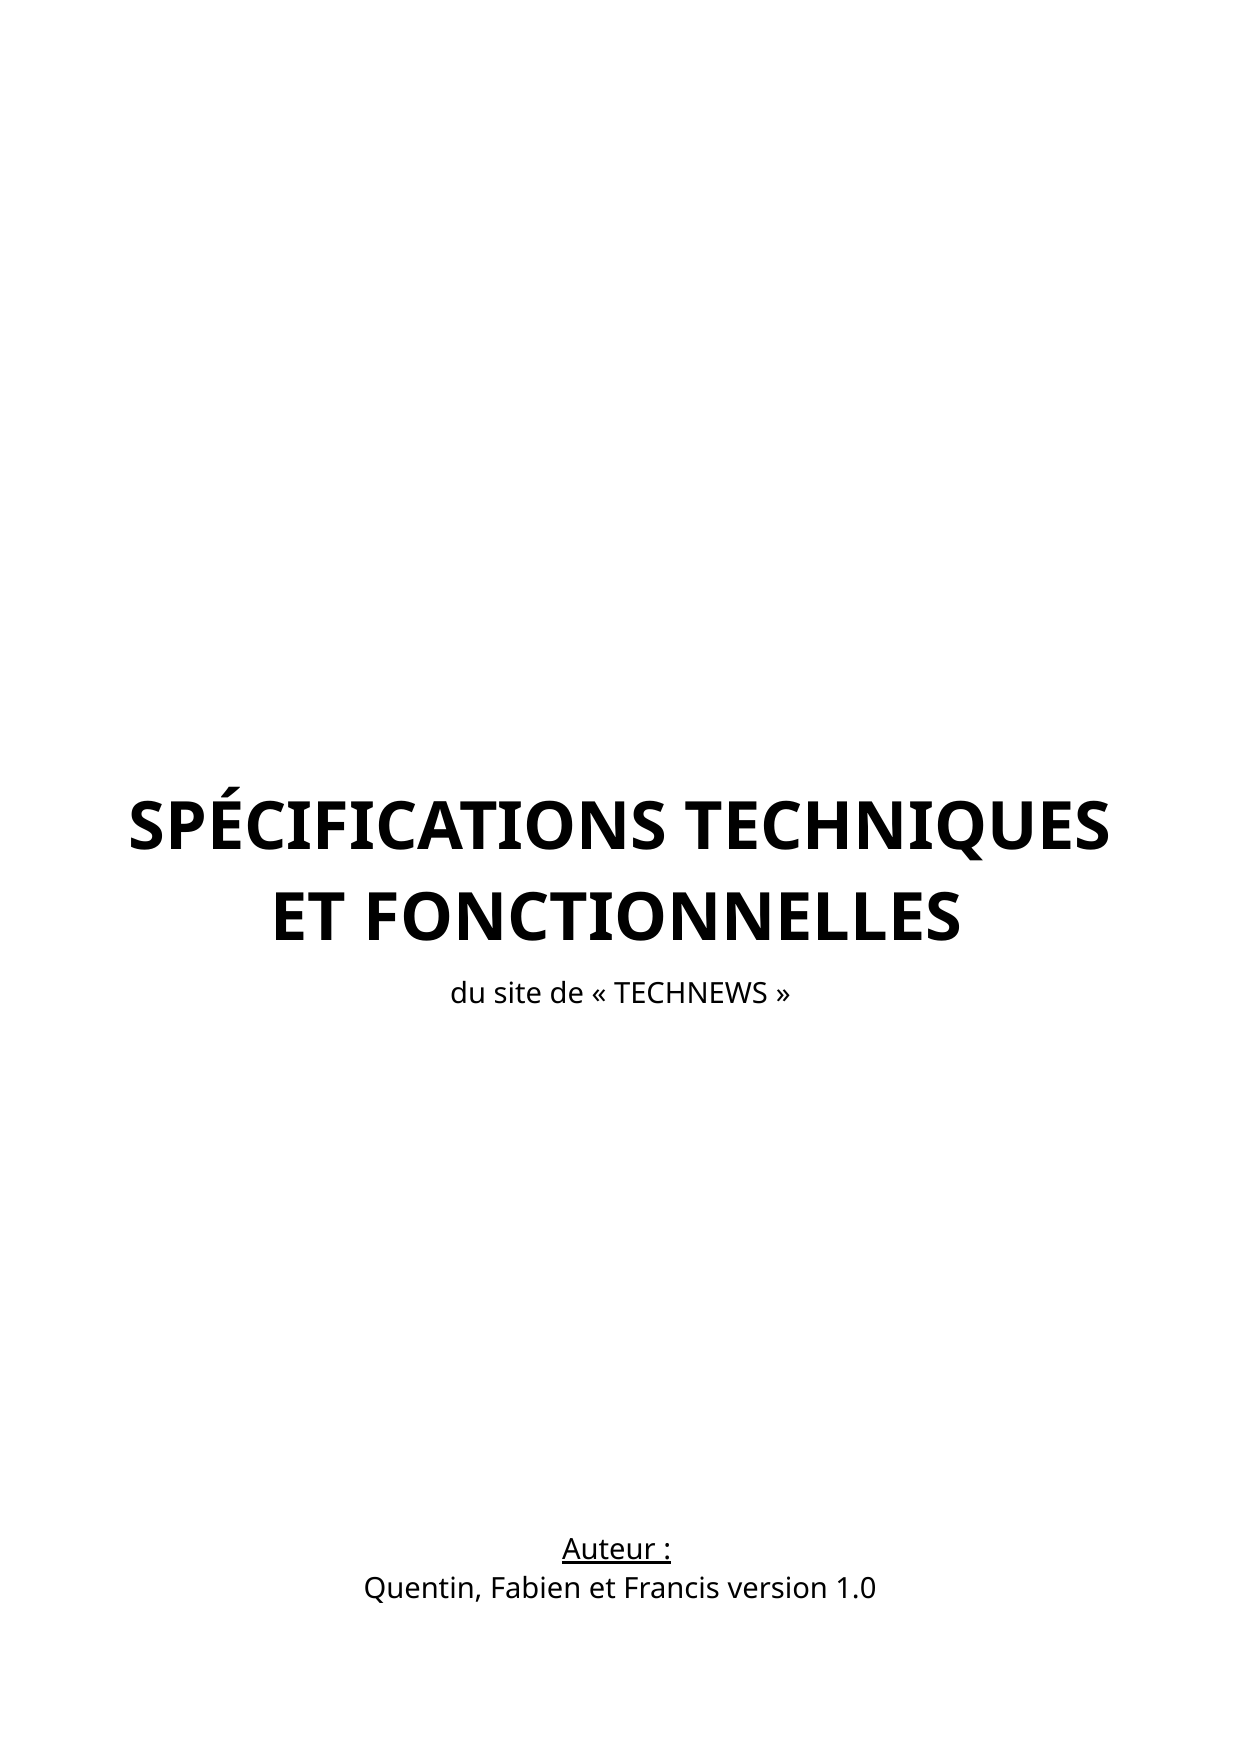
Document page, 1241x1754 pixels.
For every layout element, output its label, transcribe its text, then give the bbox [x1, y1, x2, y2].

text Auteur : [118, 1528, 1122, 1568]
title SPÉCIFICATIONS TECHNIQUES ET FONCTIONNELLES [118, 778, 1122, 960]
text du site de « TECHNEWS » [118, 972, 1122, 1012]
text Quentin, Fabien et Francis version 1.0 [118, 1568, 1122, 1607]
